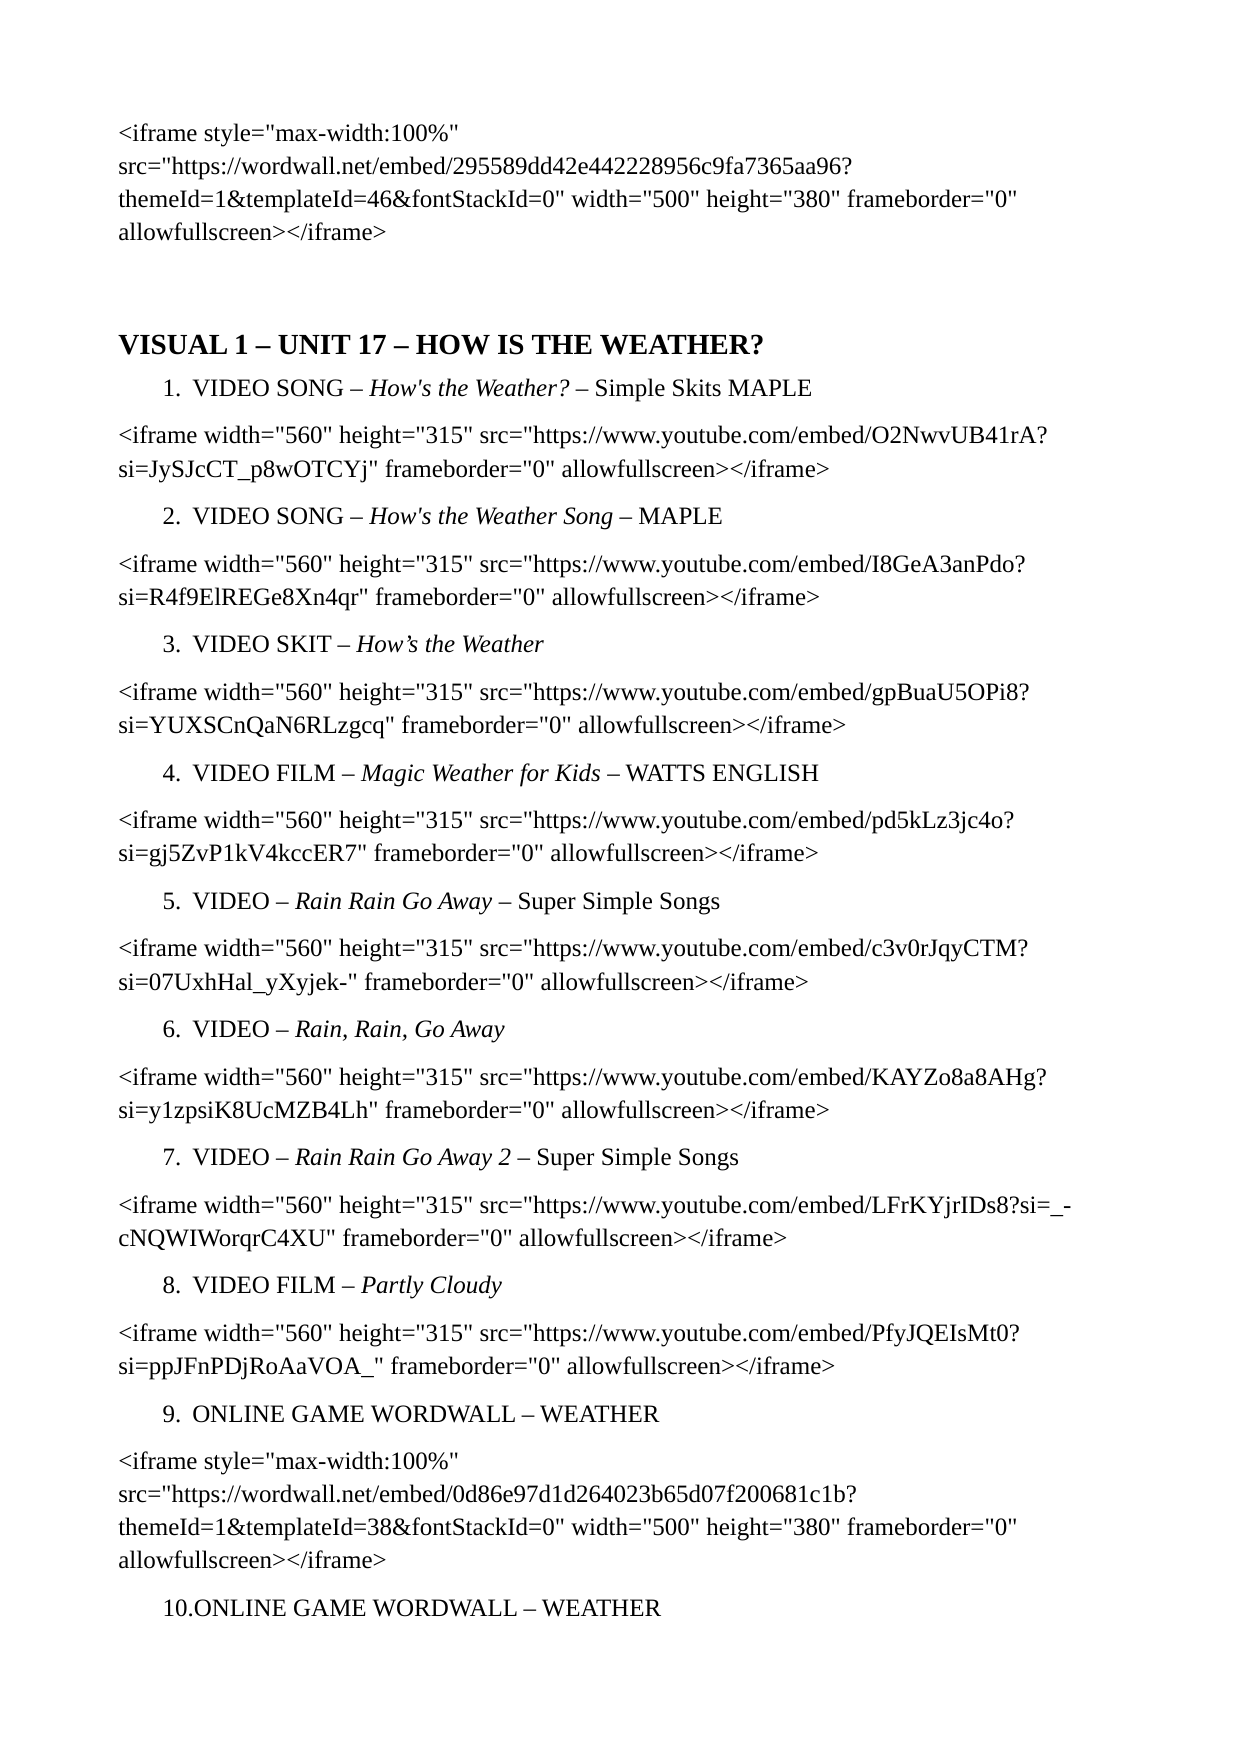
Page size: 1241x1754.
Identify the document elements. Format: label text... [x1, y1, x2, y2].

text <iframe style="max-width:100%" src="https://wordwall.net/embed/0d86e97d1d264023b65d07f200681c1b?themeId=1&templateId=38&fontStackId=0" width="500" height="380" frameborder="0" allowfullscreen></iframe> [118, 1446, 1122, 1574]
list VIDEO – Rain Rain Go Away 2 – Super Simple Songs [162, 1142, 1122, 1171]
subtitle VISUAL 1 – UNIT 17 – HOW IS THE WEATHER? [118, 327, 1122, 361]
text <iframe width="560" height="315" src="https://www.youtube.com/embed/pd5kLz3jc4o?si=gj5ZvP1kV4kccER7" frameborder="0" allowfullscreen></iframe> [118, 805, 1122, 867]
list ONLINE GAME WORDWALL – WEATHER [162, 1593, 1122, 1622]
text <iframe width="560" height="315" src="https://www.youtube.com/embed/PfyJQEIsMt0?si=ppJFnPDjRoAaVOA_" frameborder="0" allowfullscreen></iframe> [118, 1318, 1122, 1380]
list VIDEO SKIT – How’s the Weather [162, 629, 1122, 658]
text <iframe width="560" height="315" src="https://www.youtube.com/embed/KAYZo8a8AHg?si=y1zpsiK8UcMZB4Lh" frameborder="0" allowfullscreen></iframe> [118, 1062, 1122, 1123]
text <iframe width="560" height="315" src="https://www.youtube.com/embed/gpBuaU5OPi8?si=YUXSCnQaN6RLzgcq" frameborder="0" allowfullscreen></iframe> [118, 677, 1122, 739]
list VIDEO FILM – Magic Weather for Kids – WATTS ENGLISH [162, 758, 1122, 786]
text <iframe style="max-width:100%" src="https://wordwall.net/embed/295589dd42e442228956c9fa7365aa96?themeId=1&templateId=46&fontStackId=0" width="500" height="380" frameborder="0" allowfullscreen></iframe> [118, 118, 1122, 246]
list VIDEO FILM – Partly Cloudy [162, 1271, 1122, 1299]
list VIDEO SONG – How's the Weather? – Simple Skits MAPLE [162, 373, 1122, 402]
list VIDEO SONG – How's the Weather Song – MAPLE [162, 501, 1122, 530]
text <iframe width="560" height="315" src="https://www.youtube.com/embed/I8GeA3anPdo?si=R4f9ElREGe8Xn4qr" frameborder="0" allowfullscreen></iframe> [118, 549, 1122, 611]
list ONLINE GAME WORDWALL – WEATHER [162, 1399, 1122, 1428]
list VIDEO – Rain Rain Go Away – Super Simple Songs [162, 886, 1122, 915]
text <iframe width="560" height="315" src="https://www.youtube.com/embed/LFrKYjrIDs8?si=_-cNQWIWorqrC4XU" frameborder="0" allowfullscreen></iframe> [118, 1190, 1122, 1252]
text <iframe width="560" height="315" src="https://www.youtube.com/embed/O2NwvUB41rA?si=JySJcCT_p8wOTCYj" frameborder="0" allowfullscreen></iframe> [118, 421, 1122, 482]
text <iframe width="560" height="315" src="https://www.youtube.com/embed/c3v0rJqyCTM?si=07UxhHal_yXyjek-" frameborder="0" allowfullscreen></iframe> [118, 933, 1122, 995]
list VIDEO – Rain, Rain, Go Away [162, 1014, 1122, 1043]
